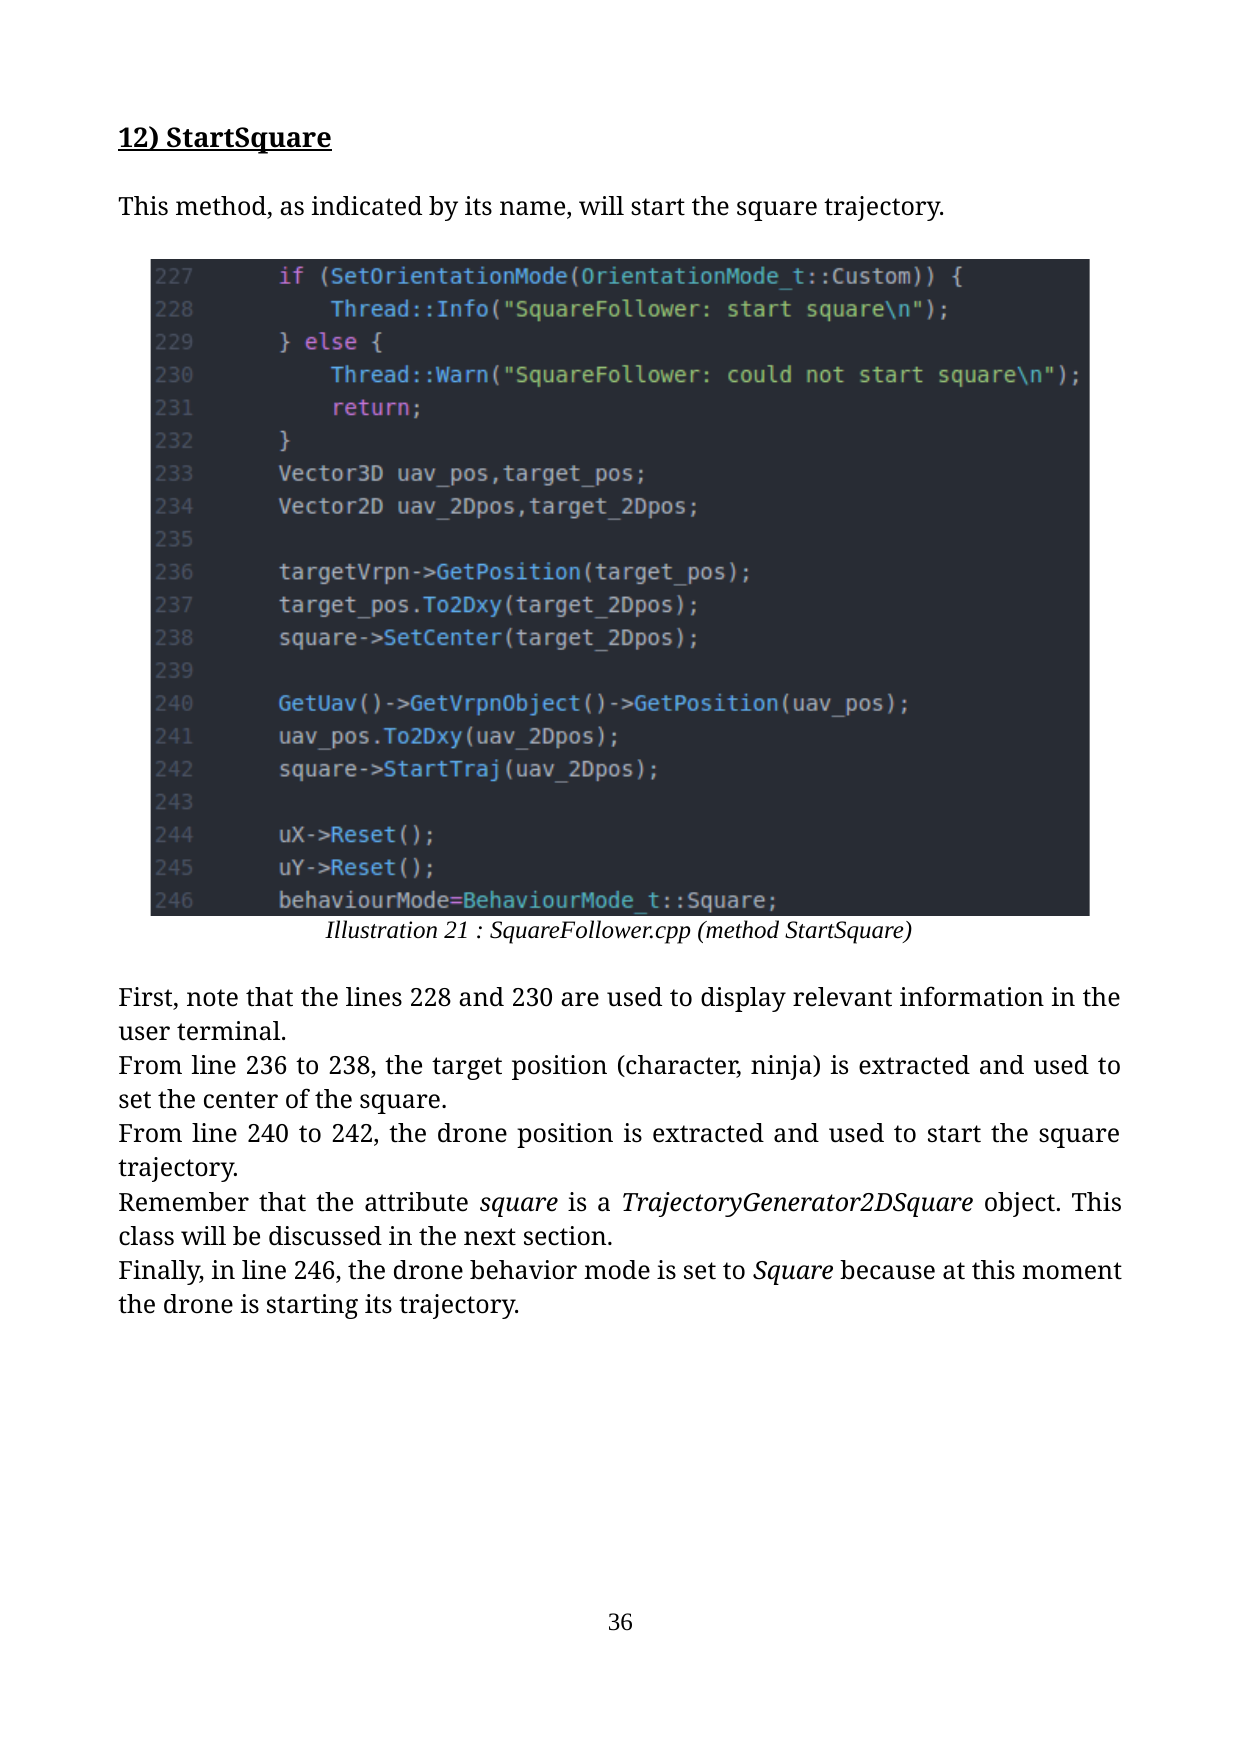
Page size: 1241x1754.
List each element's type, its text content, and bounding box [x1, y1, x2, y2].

text This method, as indicated by its name, will start the square trajectory. [118, 189, 1122, 223]
text From line 240 to 242, the drone position is extracted and used to start the square trajectory. [118, 1116, 1122, 1184]
picture [150, 259, 1090, 916]
text 12) StartSquare [118, 118, 1122, 155]
text First, note that the lines 228 and 230 are used to display relevant information in the user terminal. [118, 980, 1122, 1048]
text Remember that the attribute square is a TrajectoryGenerator2DSquare object. This class will be discussed in the next section. [118, 1184, 1122, 1252]
text Finally, in line 246, the drone behavior mode is set to Square because at this moment the drone is starting its trajectory. [118, 1252, 1122, 1320]
text Illustration 21 : SquareFollower.cpp (method StartSquare) [151, 916, 1089, 944]
text From line 236 to 238, the target position (character, ninja) is extracted and used to set the center of the square. [118, 1048, 1122, 1116]
